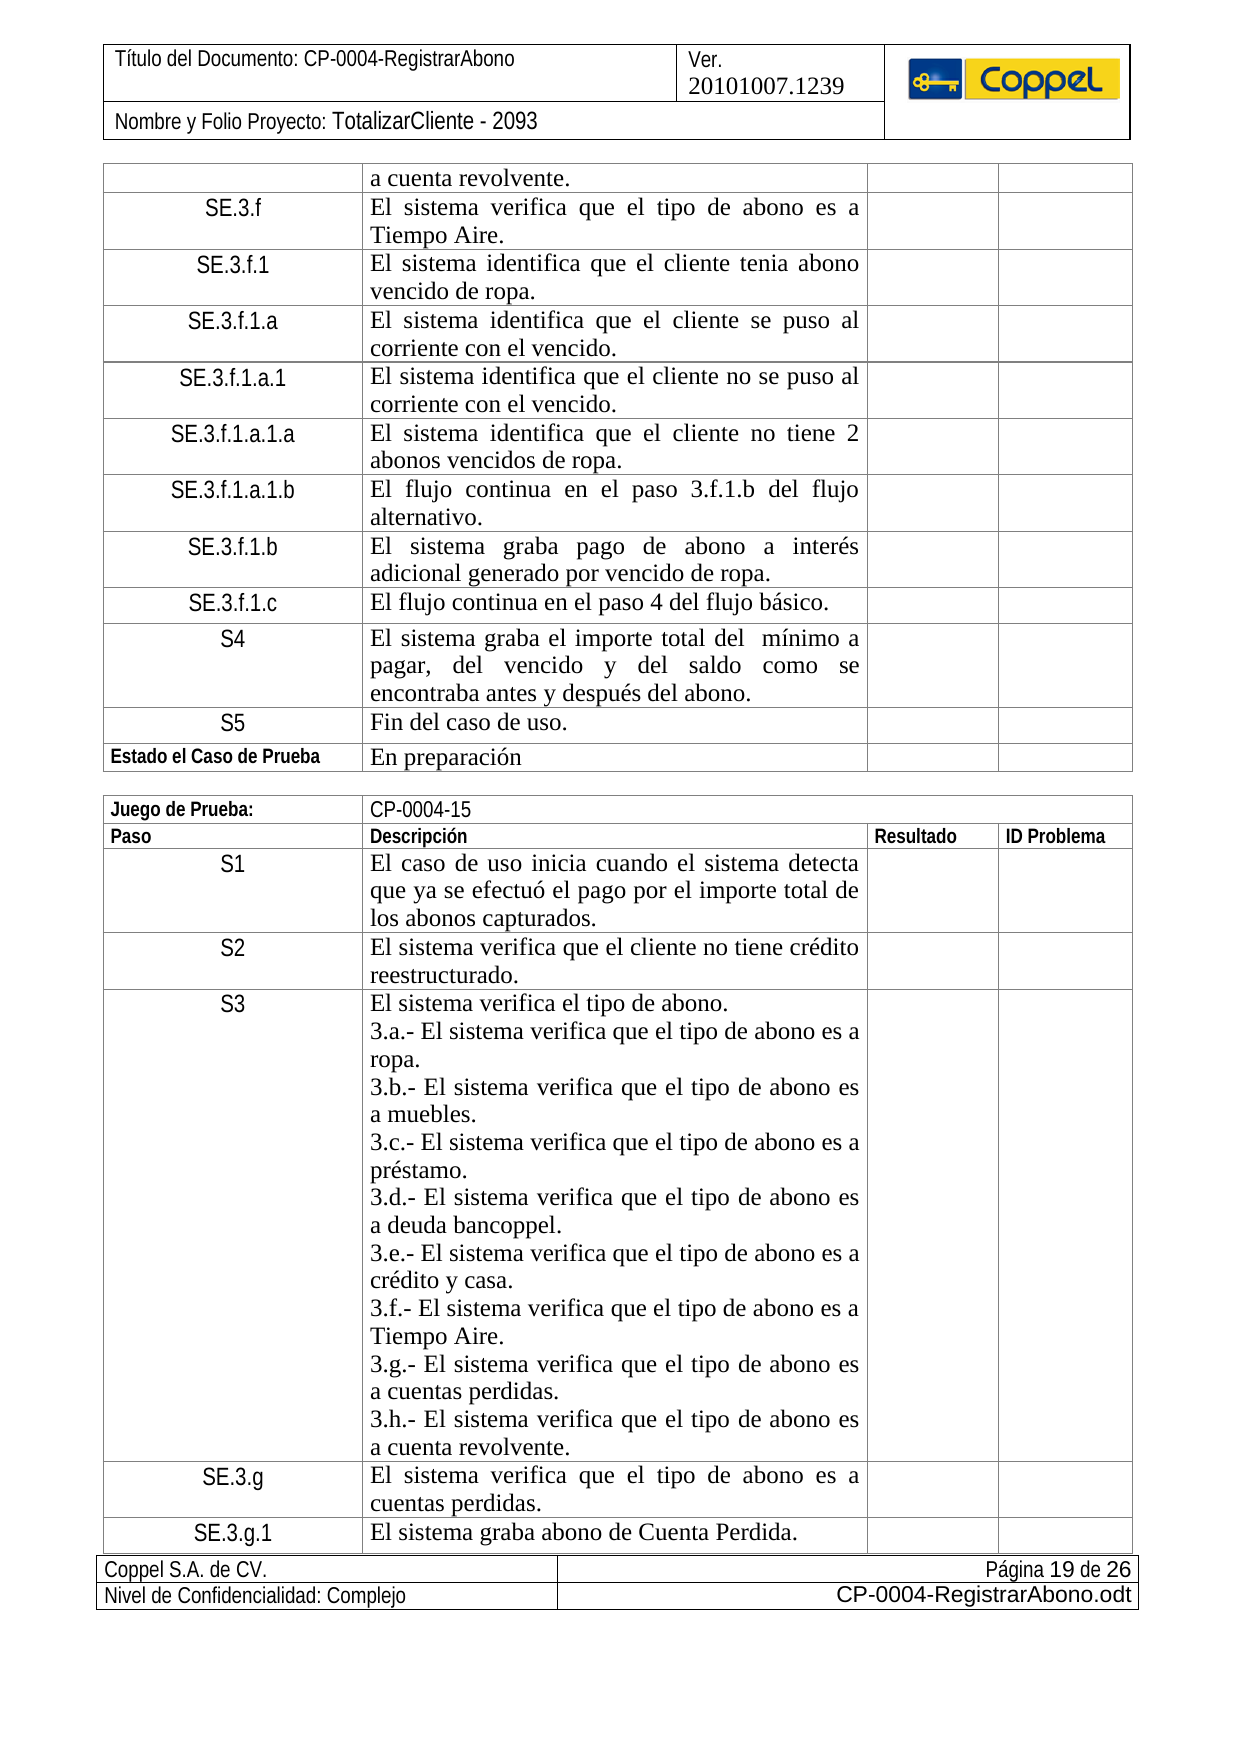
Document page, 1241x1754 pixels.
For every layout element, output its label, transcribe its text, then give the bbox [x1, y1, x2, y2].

table_cell [868, 532, 998, 587]
table_cell SE.3.f.1.b [104, 532, 362, 587]
table_cell SE.3.f.1.c [104, 588, 362, 623]
table_cell ID Problema [999, 824, 1132, 848]
table_cell [868, 306, 998, 361]
table_cell [868, 849, 998, 932]
table_cell [999, 744, 1132, 771]
table_cell Resultado [868, 824, 998, 848]
table_cell SE.3.f [104, 193, 362, 248]
table_cell [999, 164, 1132, 192]
table_cell El sistema identifica que el cliente no tiene 2 abonos vencidos de ropa. [363, 419, 867, 474]
table_cell El flujo continua en el paso 3.f.1.b del flujo alternativo. [363, 475, 867, 531]
table_cell [999, 250, 1132, 305]
table_cell [999, 624, 1132, 707]
table_cell Estado el Caso de Prueba [104, 744, 362, 771]
table_cell a cuenta revolvente. [363, 164, 867, 192]
table_cell [868, 708, 998, 742]
table_cell El sistema verifica que el tipo de abono es a Tiempo Aire. [363, 193, 867, 248]
table_cell El sistema verifica que el cliente no tiene crédito reestructurado. [363, 933, 867, 988]
table_cell [868, 588, 998, 623]
table_cell El sistema identifica que el cliente se puso al corriente con el vencido. [363, 306, 867, 361]
table_cell [999, 849, 1132, 932]
table_cell Descripción [363, 824, 867, 848]
table_cell [999, 475, 1132, 531]
table_cell [999, 990, 1132, 1461]
table_cell El sistema verifica el tipo de abono. 3.a.- El sistema verifica que el tipo de abono es a ropa. 3.b.- El sistema verifica que el tipo de abono es a muebles. 3.c.- El sistema verifica que el tipo de abono es a préstamo. 3.d.- El sistema verifica que el tipo de abono es a deuda bancoppel. 3.e.- El sistema verifica que el tipo de abono es a crédito y casa. 3.f.- El sistema verifica que el tipo de abono es a Tiempo Aire. 3.g.- El sistema verifica que el tipo de abono es a cuentas perdidas. 3.h.- El sistema verifica que el tipo de abono es a cuenta revolvente. [363, 990, 867, 1461]
table_cell S3 [104, 990, 362, 1461]
table_cell SE.3.f.1.a.1.b [104, 475, 362, 531]
table_cell SE.3.f.1 [104, 250, 362, 305]
table_cell [999, 1462, 1132, 1517]
table_cell SE.3.f.1.a.1 [104, 363, 362, 418]
table_cell [868, 624, 998, 707]
table_cell [999, 532, 1132, 587]
table_cell [868, 744, 998, 771]
table_cell El sistema graba pago de abono a interés adicional generado por vencido de ropa. [363, 532, 867, 587]
table_cell S1 [104, 849, 362, 932]
table_cell El sistema graba abono de Cuenta Perdida. [363, 1518, 867, 1552]
table_cell [999, 306, 1132, 361]
table_cell El sistema identifica que el cliente tenia abono vencido de ropa. [363, 250, 867, 305]
table_cell En preparación [363, 744, 867, 771]
table_cell [999, 193, 1132, 248]
table_cell Paso [104, 824, 362, 848]
table_cell [868, 419, 998, 474]
table_cell [999, 588, 1132, 623]
table_cell El sistema graba el importe total del mínimo a pagar, del vencido y del saldo como se encontraba antes y después del abono. [363, 624, 867, 707]
table_cell El sistema verifica que el tipo de abono es a cuentas perdidas. [363, 1462, 867, 1517]
table_cell [868, 933, 998, 988]
table_cell S2 [104, 933, 362, 988]
table_cell SE.3.g [104, 1462, 362, 1517]
table_cell SE.3.g.1 [104, 1518, 362, 1552]
table_cell S4 [104, 624, 362, 707]
table_cell [868, 193, 998, 248]
table_cell [999, 1518, 1132, 1552]
table_cell [999, 708, 1132, 742]
table_cell [104, 164, 362, 192]
table_cell S5 [104, 708, 362, 742]
table_cell [868, 363, 998, 418]
table_cell [999, 419, 1132, 474]
table_cell [868, 990, 998, 1461]
table_cell [868, 164, 998, 192]
table_header Juego de Prueba: [104, 796, 362, 823]
table_cell [999, 363, 1132, 418]
table_cell [868, 250, 998, 305]
table_cell [999, 933, 1132, 988]
table_cell El flujo continua en el paso 4 del flujo básico. [363, 588, 867, 623]
table_cell SE.3.f.1.a [104, 306, 362, 361]
table_cell El sistema identifica que el cliente no se puso al corriente con el vencido. [363, 363, 867, 418]
table_cell [868, 1518, 998, 1552]
table_cell [868, 1462, 998, 1517]
table_cell [868, 475, 998, 531]
table_header CP-0004-15 [363, 796, 1132, 823]
table_cell Fin del caso de uso. [363, 708, 867, 742]
table_cell El caso de uso inicia cuando el sistema detecta que ya se efectuó el pago por el importe total de los abonos capturados. [363, 849, 867, 932]
table_cell SE.3.f.1.a.1.a [104, 419, 362, 474]
